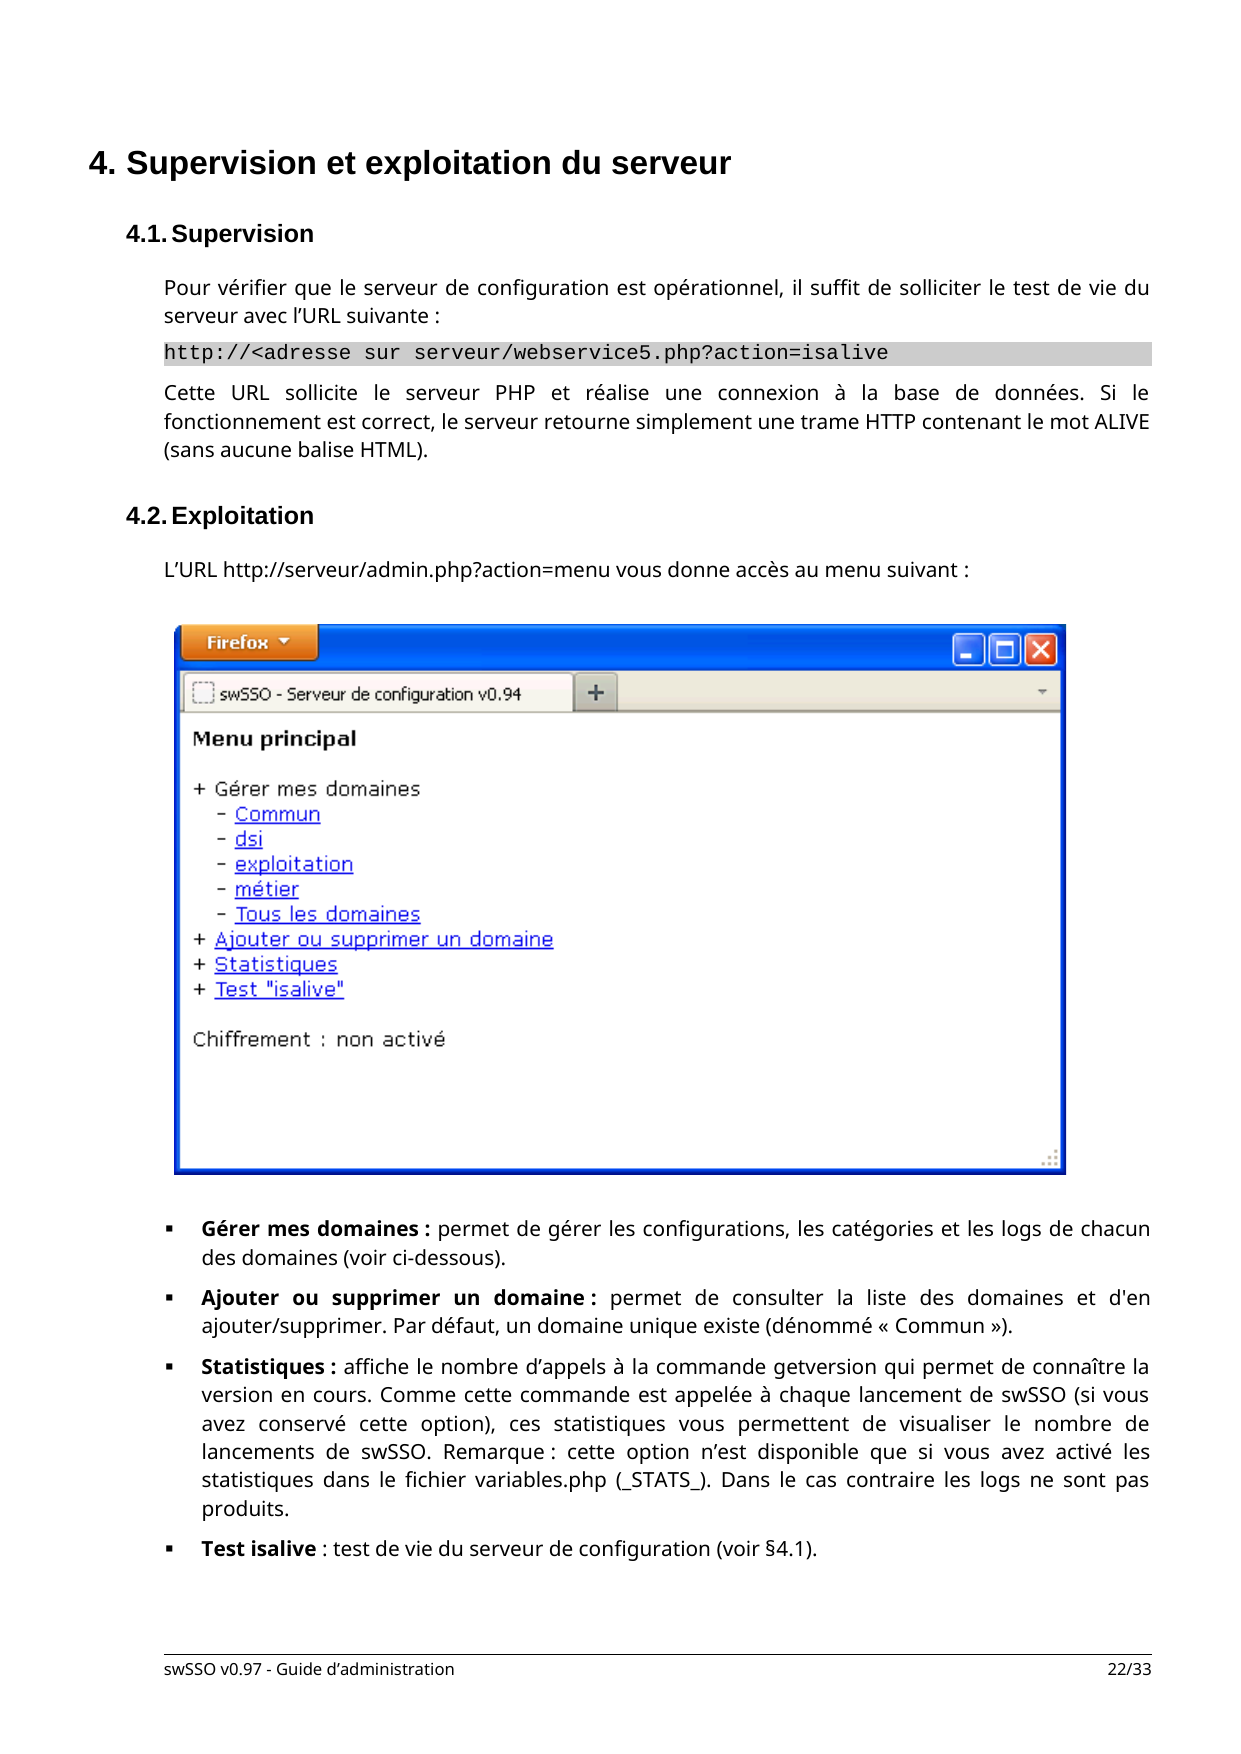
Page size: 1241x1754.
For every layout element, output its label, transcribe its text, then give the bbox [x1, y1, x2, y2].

picture [174, 624, 1067, 1175]
text http://<adresse sur serveur/webservice5.php?action=isalive [164, 342, 1152, 366]
text L’URL http://serveur/admin.php?action=menu vous donne accès au menu suivant : [164, 555, 1152, 583]
list Gérer mes domaines : permet de gérer les configurations, les catégories et les logs de chacun des domaines (voir ci-dessous). [164, 1214, 1152, 1271]
text Pour vérifier que le serveur de configuration est opérationnel, il suffit de solliciter le test de vie du serveur avec l’URL suivante : [164, 273, 1152, 330]
list Statistiques : affiche le nombre d’appels à la commande getversion qui permet de connaître la version en cours. Comme cette commande est appelée à chaque lancement de swSSO (si vous avez conservé cette option), ces statistiques vous permettent de visualiser le nombre de lancements de swSSO. Remarque : cette option n’est disponible que si vous avez activé les statistiques dans le fichier variables.php (_STATS_). Dans le cas contraire les logs ne sont pas produits. [164, 1352, 1152, 1522]
list Ajouter ou supprimer un domaine : permet de consulter la liste des domaines et d'en ajouter/supprimer. Par défaut, un domaine unique existe (dénommé « Commun »). [164, 1283, 1152, 1340]
subtitle Supervision et exploitation du serveur [89, 143, 1152, 182]
subtitle Supervision [126, 219, 1152, 248]
list Test isalive : test de vie du serveur de configuration (voir §4.1). [164, 1534, 1152, 1563]
subtitle Exploitation [126, 501, 1152, 530]
text Cette URL sollicite le serveur PHP et réalise une connexion à la base de données. Si le fonctionnement est correct, le serveur retourne simplement une trame HTTP contenant le mot ALIVE (sans aucune balise HTML). [164, 378, 1152, 464]
